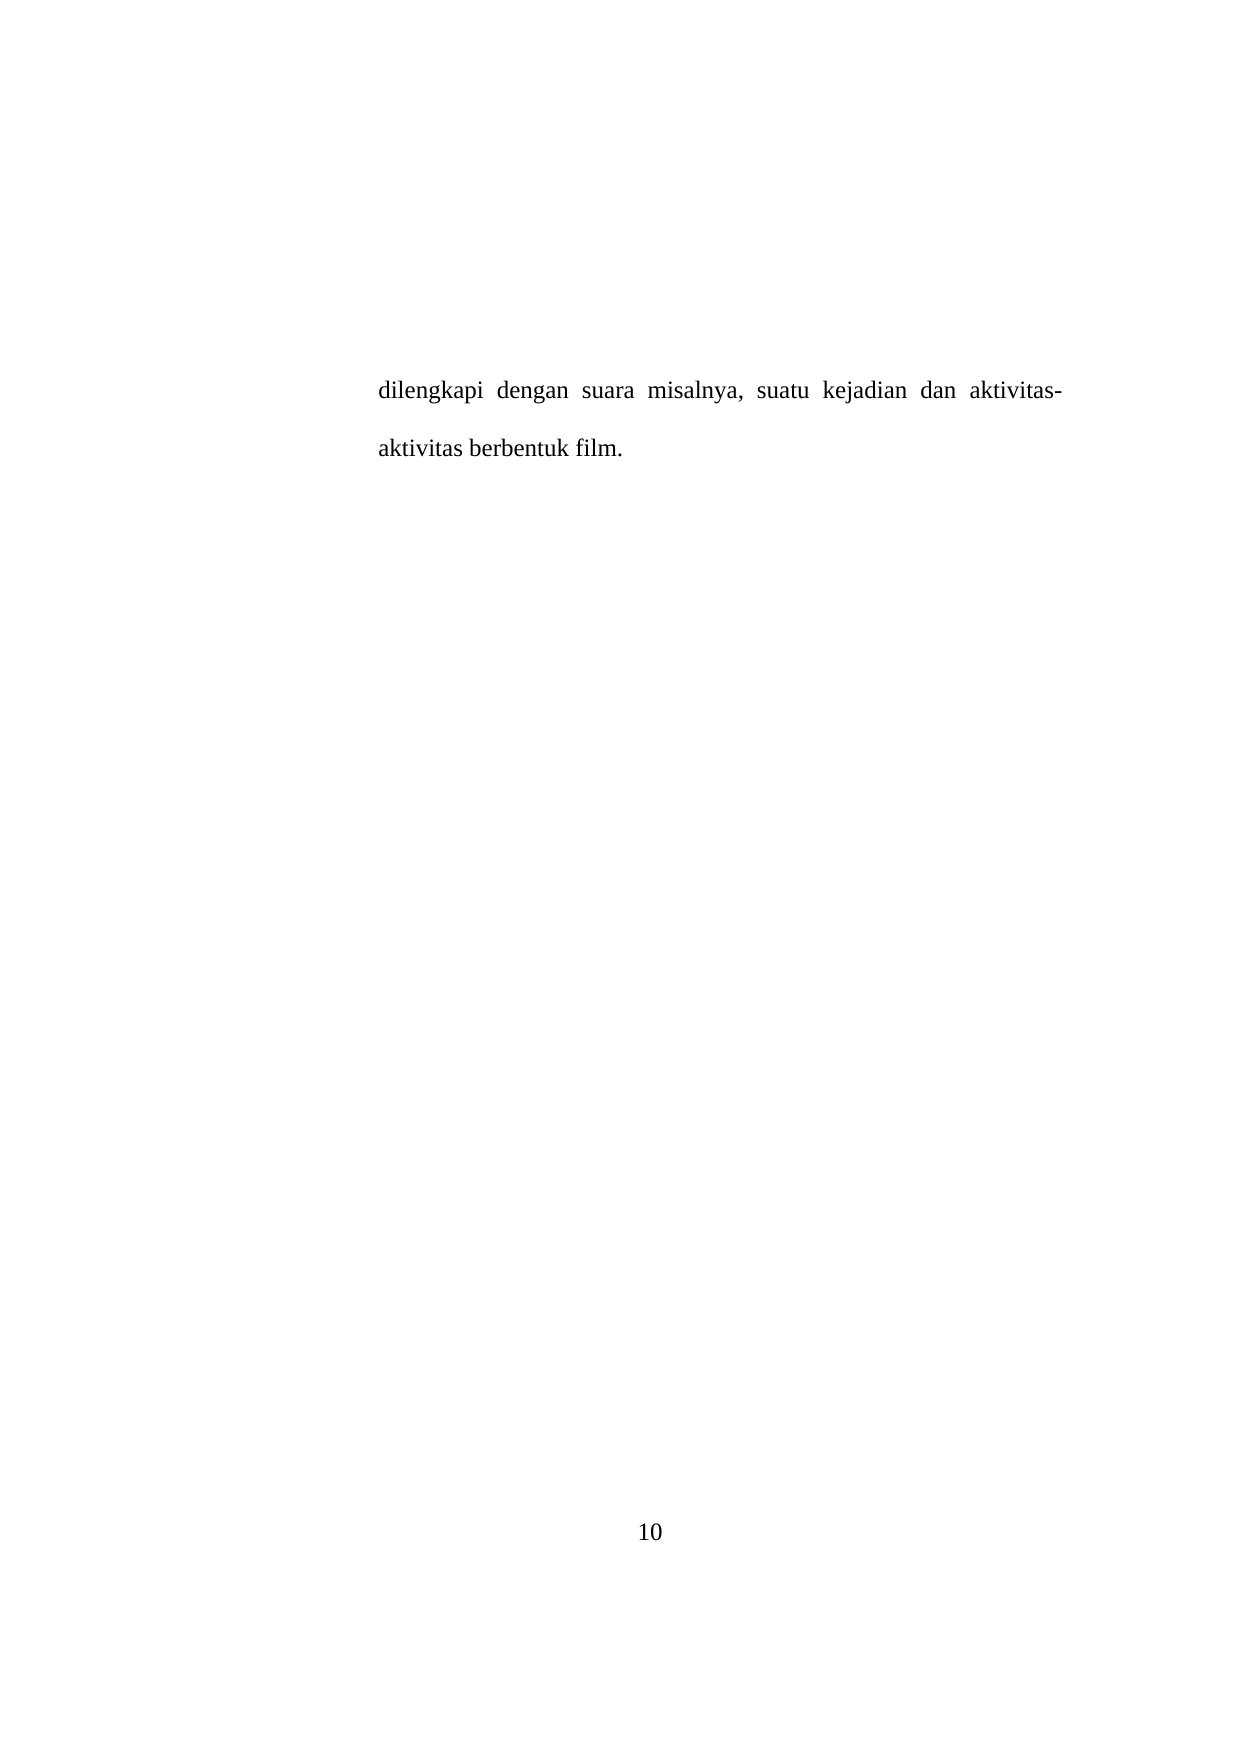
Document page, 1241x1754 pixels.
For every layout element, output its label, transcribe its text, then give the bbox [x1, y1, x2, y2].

list dilengkapi dengan suara misalnya, suatu kejadian dan aktivitas-aktivitas berbentuk film. [378, 376, 1063, 462]
